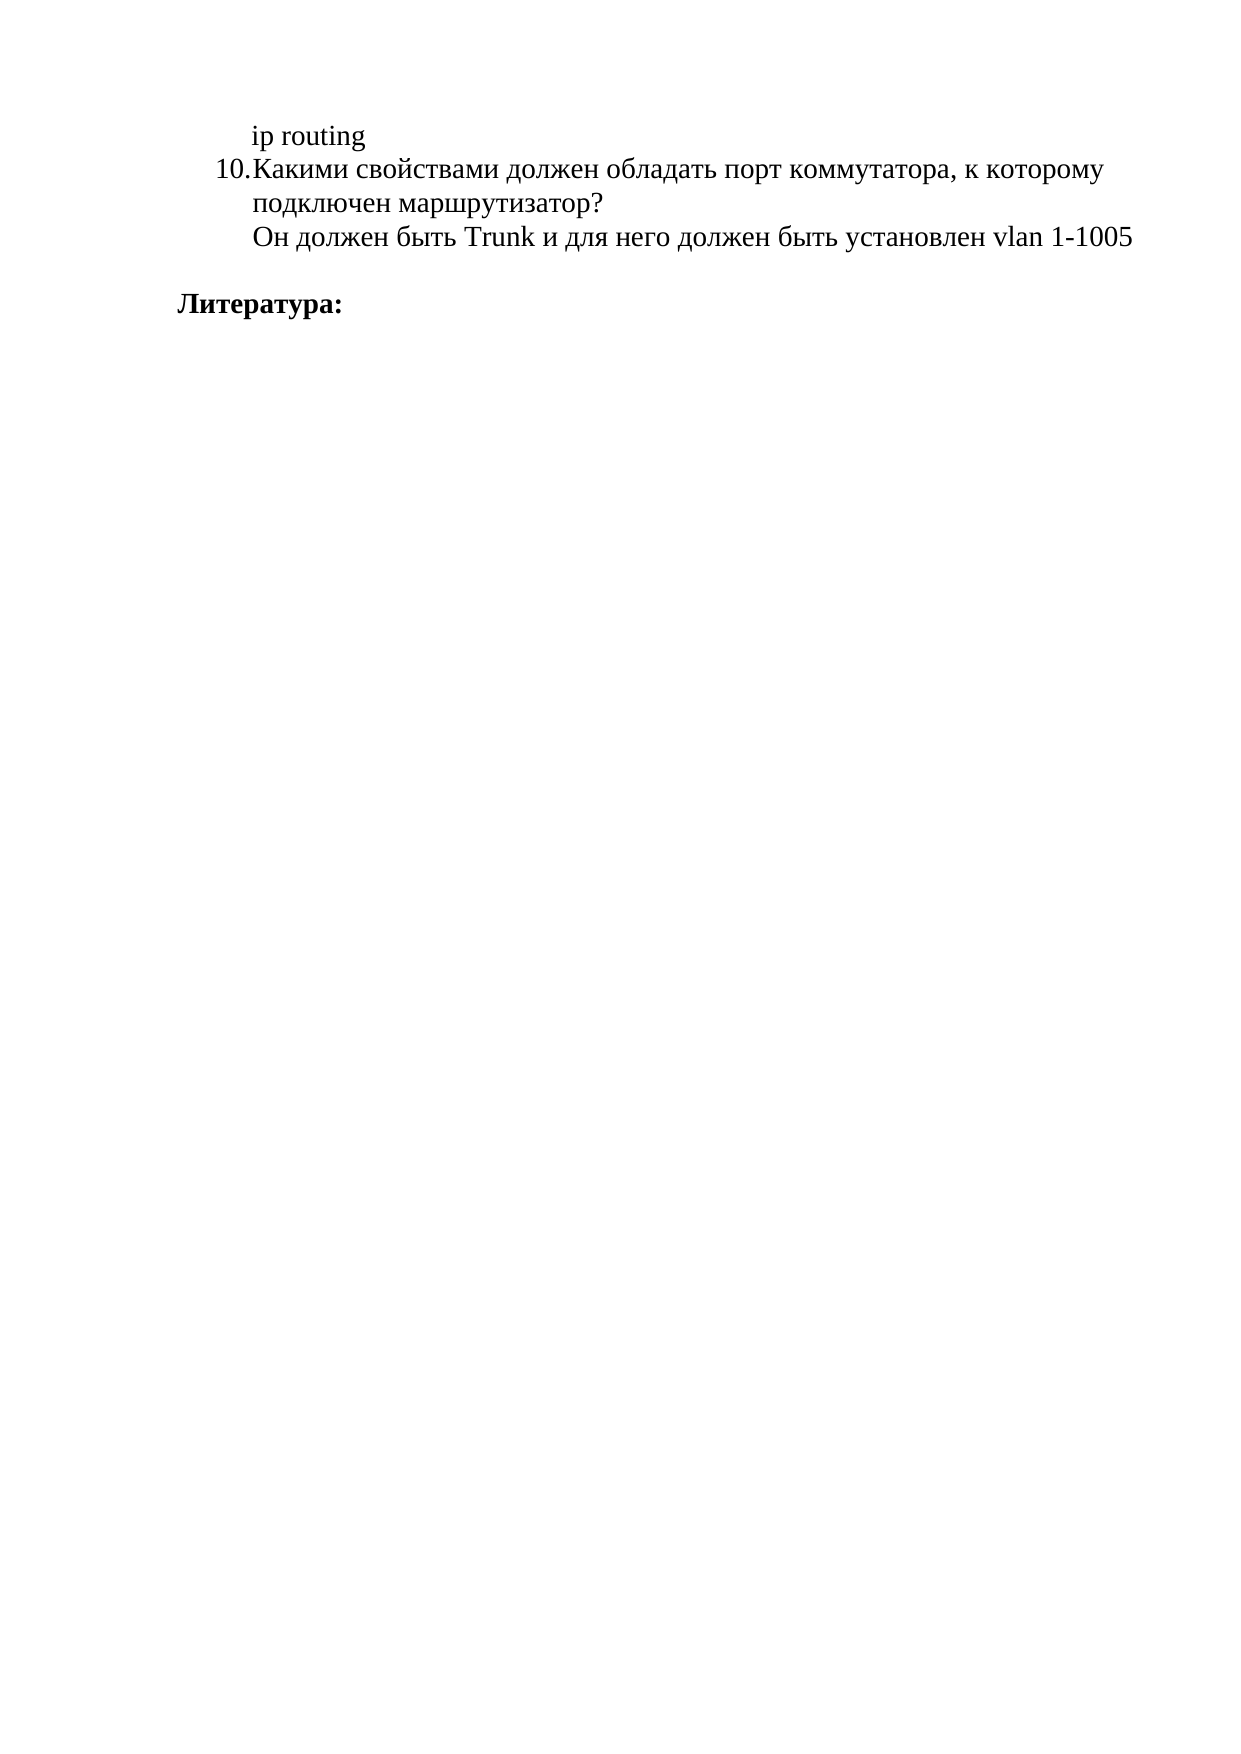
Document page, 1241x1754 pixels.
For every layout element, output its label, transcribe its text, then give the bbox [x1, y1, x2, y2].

list ip routing [215, 118, 1152, 152]
text Литература: [177, 286, 1152, 319]
list Он должен быть Trunk и для него должен быть установлен vlan 1-1005 [215, 219, 1152, 252]
list Какими свойствами должен обладать порт коммутатора, к которому подключен маршрутизатор? [215, 152, 1152, 219]
